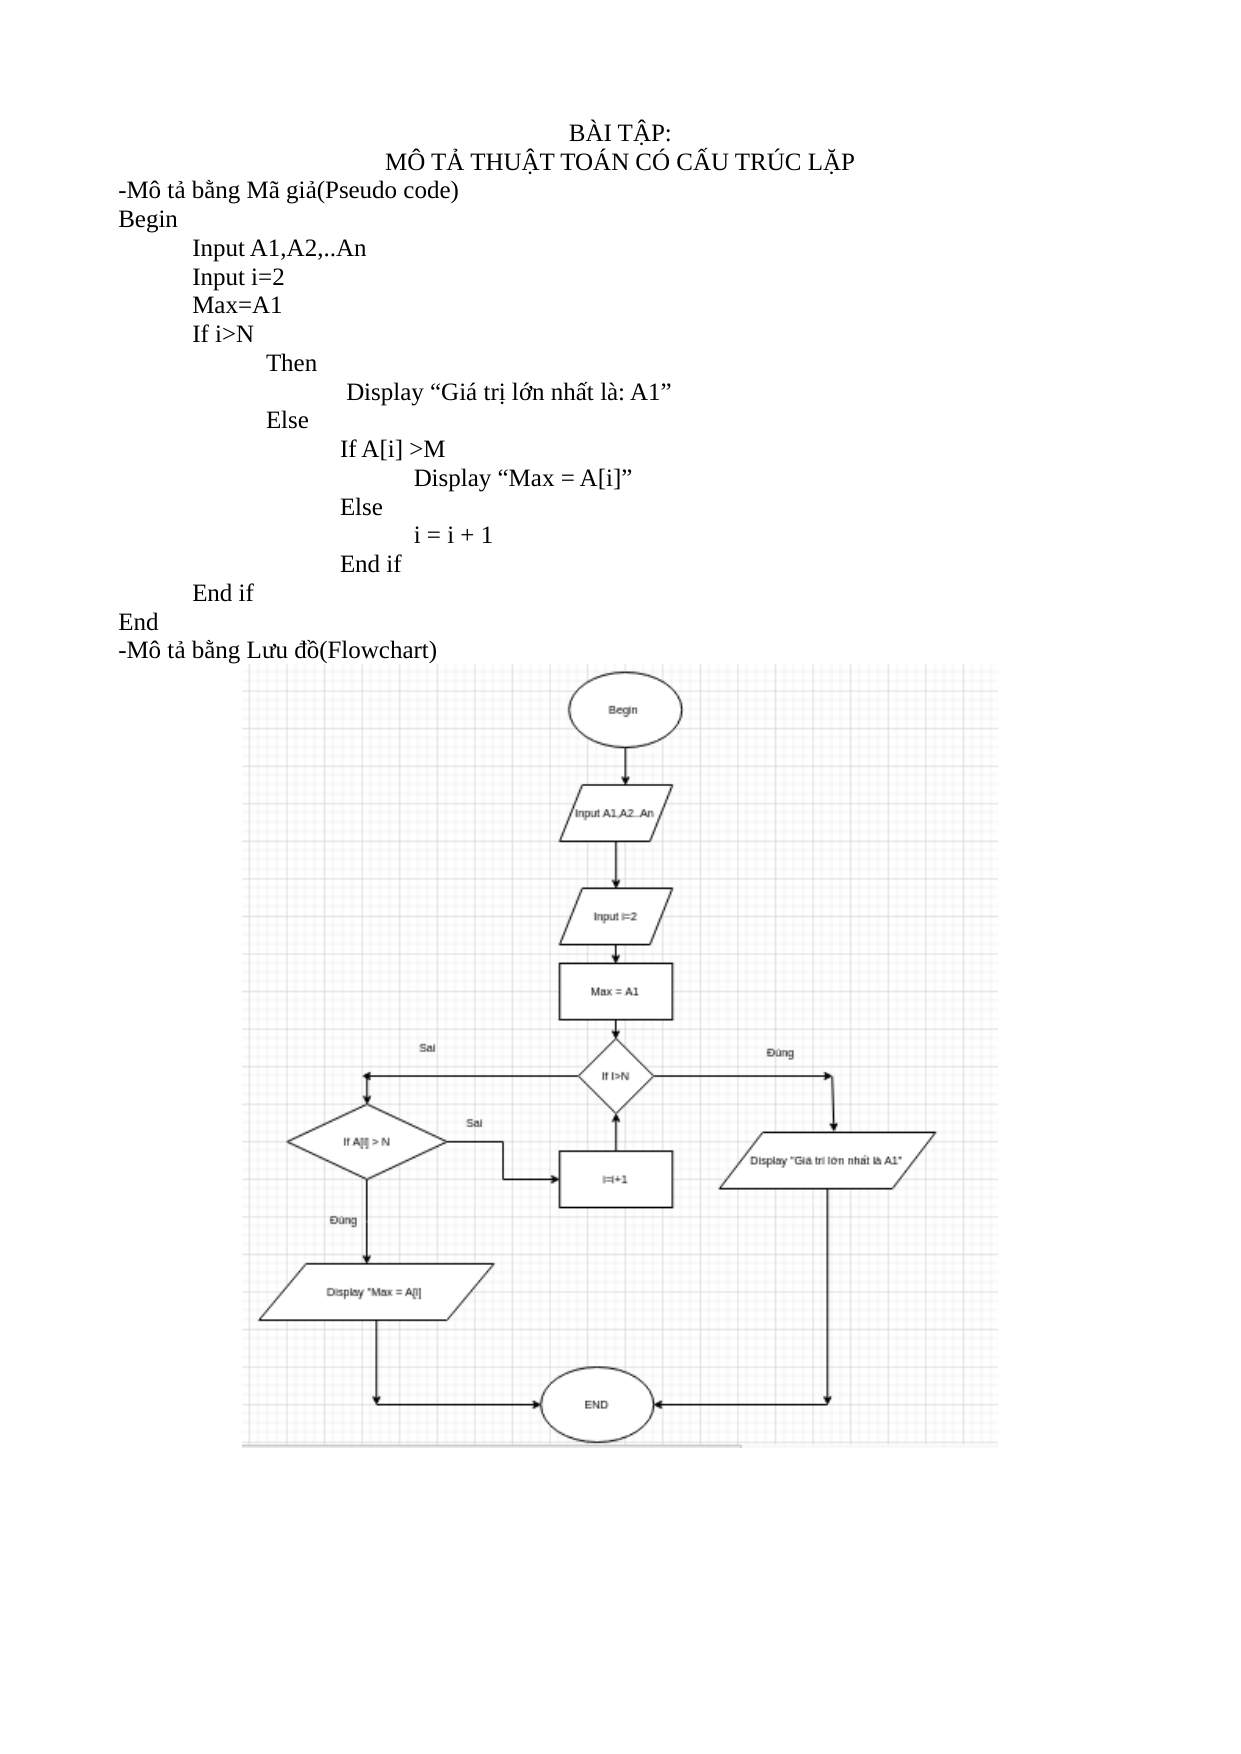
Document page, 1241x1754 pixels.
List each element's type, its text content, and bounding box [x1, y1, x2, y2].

text If i>N [118, 319, 1122, 348]
text -Mô tả bằng Mã giả(Pseudo code) [118, 176, 1122, 204]
text Input A1,A2,..An [118, 233, 1122, 262]
text BÀI TẬP: [118, 118, 1122, 147]
picture [242, 664, 999, 1448]
text End if [118, 549, 1122, 578]
text End [118, 607, 1122, 636]
text If A[i] >M [118, 434, 1122, 463]
text Input i=2 [118, 262, 1122, 291]
text MÔ TẢ THUẬT TOÁN CÓ CẤU TRÚC LẶP [118, 147, 1122, 176]
text Else [118, 406, 1122, 434]
text Then [118, 348, 1122, 377]
text -Mô tả bằng Lưu đồ(Flowchart) [118, 636, 1122, 664]
text Else [118, 492, 1122, 521]
text Begin [118, 204, 1122, 233]
text Display “Max = A[i]” [118, 463, 1122, 492]
text End if [118, 578, 1122, 607]
text i = i + 1 [118, 521, 1122, 549]
text Display “Giá trị lớn nhất là: A1” [118, 377, 1122, 406]
text Max=A1 [118, 291, 1122, 319]
